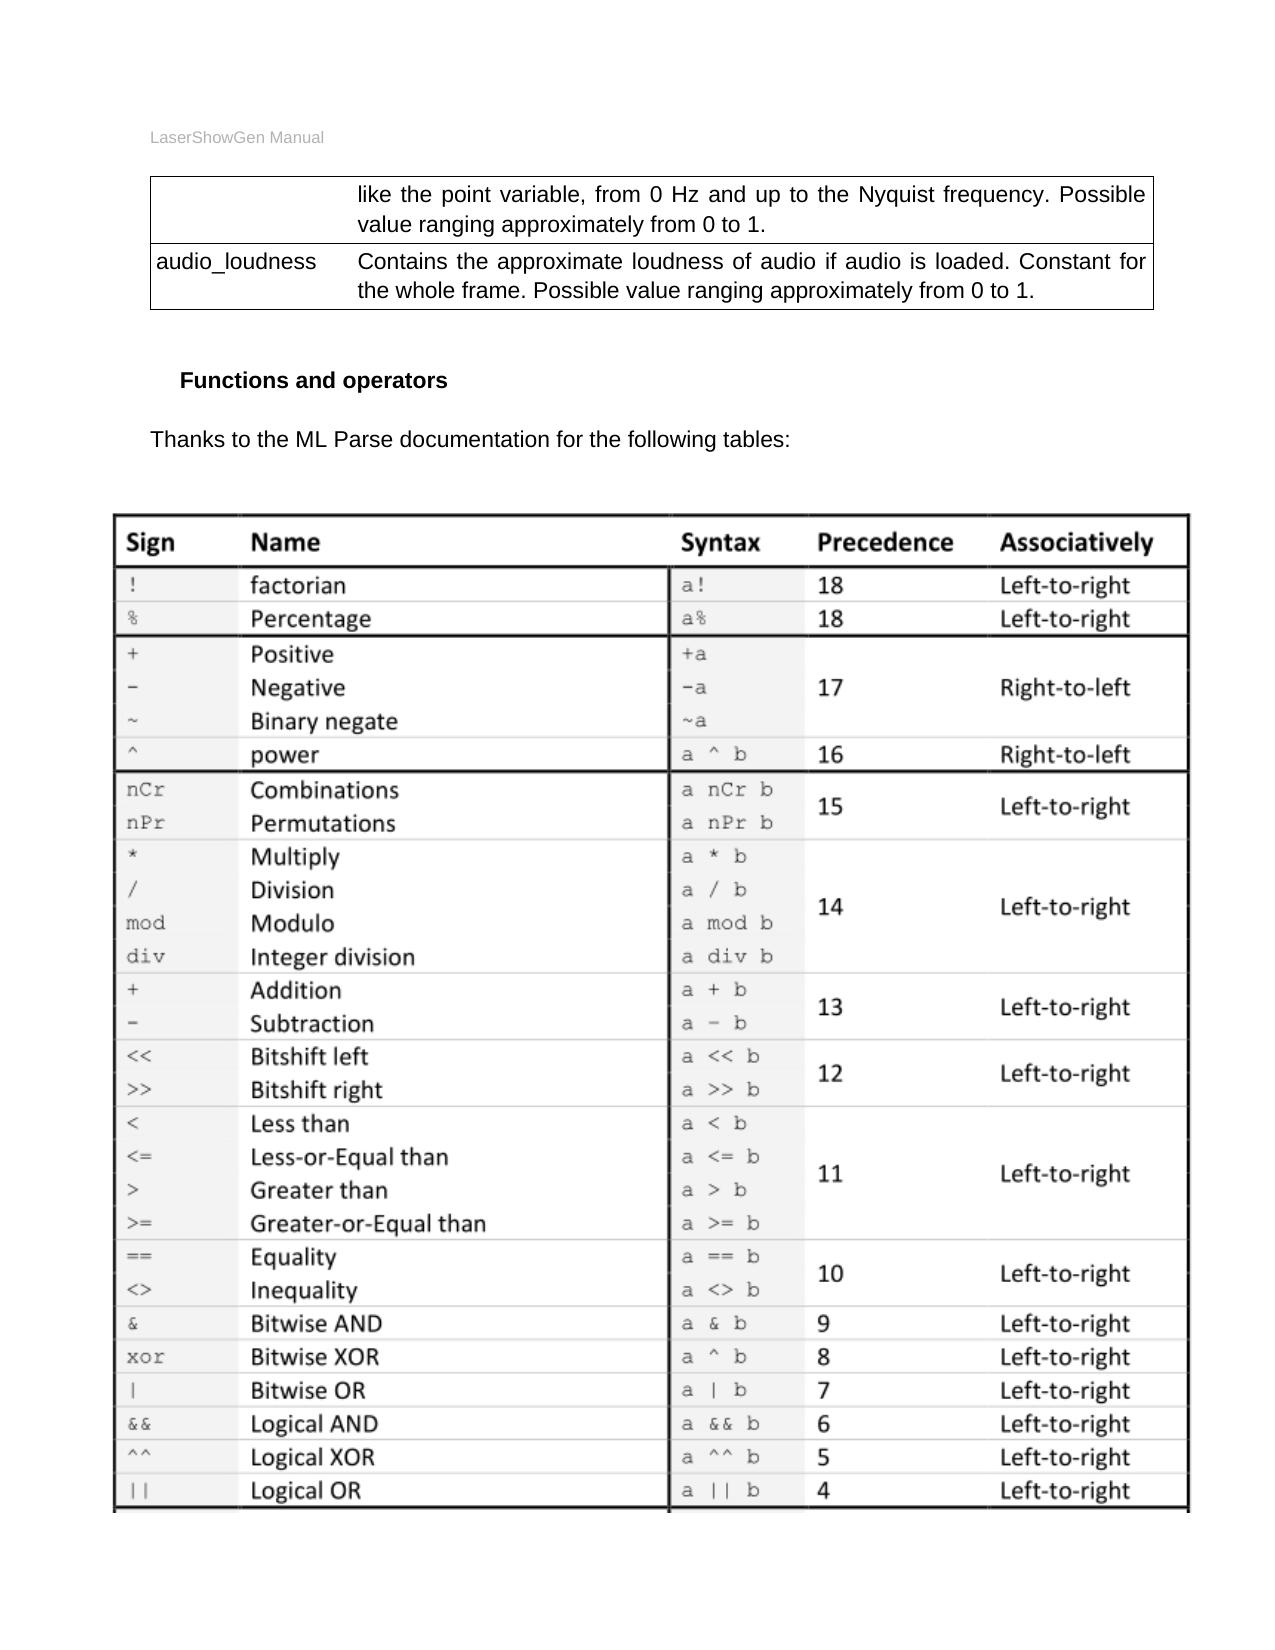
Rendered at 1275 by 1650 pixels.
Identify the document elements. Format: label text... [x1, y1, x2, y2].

table_cell Contains the approximate loudness of audio if audio is loaded. Constant for the whole frame. Possible value ranging approximately from 0 to 1. [351, 244, 1153, 309]
picture [112, 512, 1193, 1513]
table_cell [151, 177, 351, 243]
table_cell like the point variable, from 0 Hz and up to the Nyquist frequency. Possible value ranging approximately from 0 to 1. [351, 177, 1153, 243]
table_cell audio_loudness [151, 244, 351, 309]
text Functions and operators [179, 368, 1153, 394]
text Thanks to the ML Parse documentation for the following tables: [150, 427, 1153, 453]
